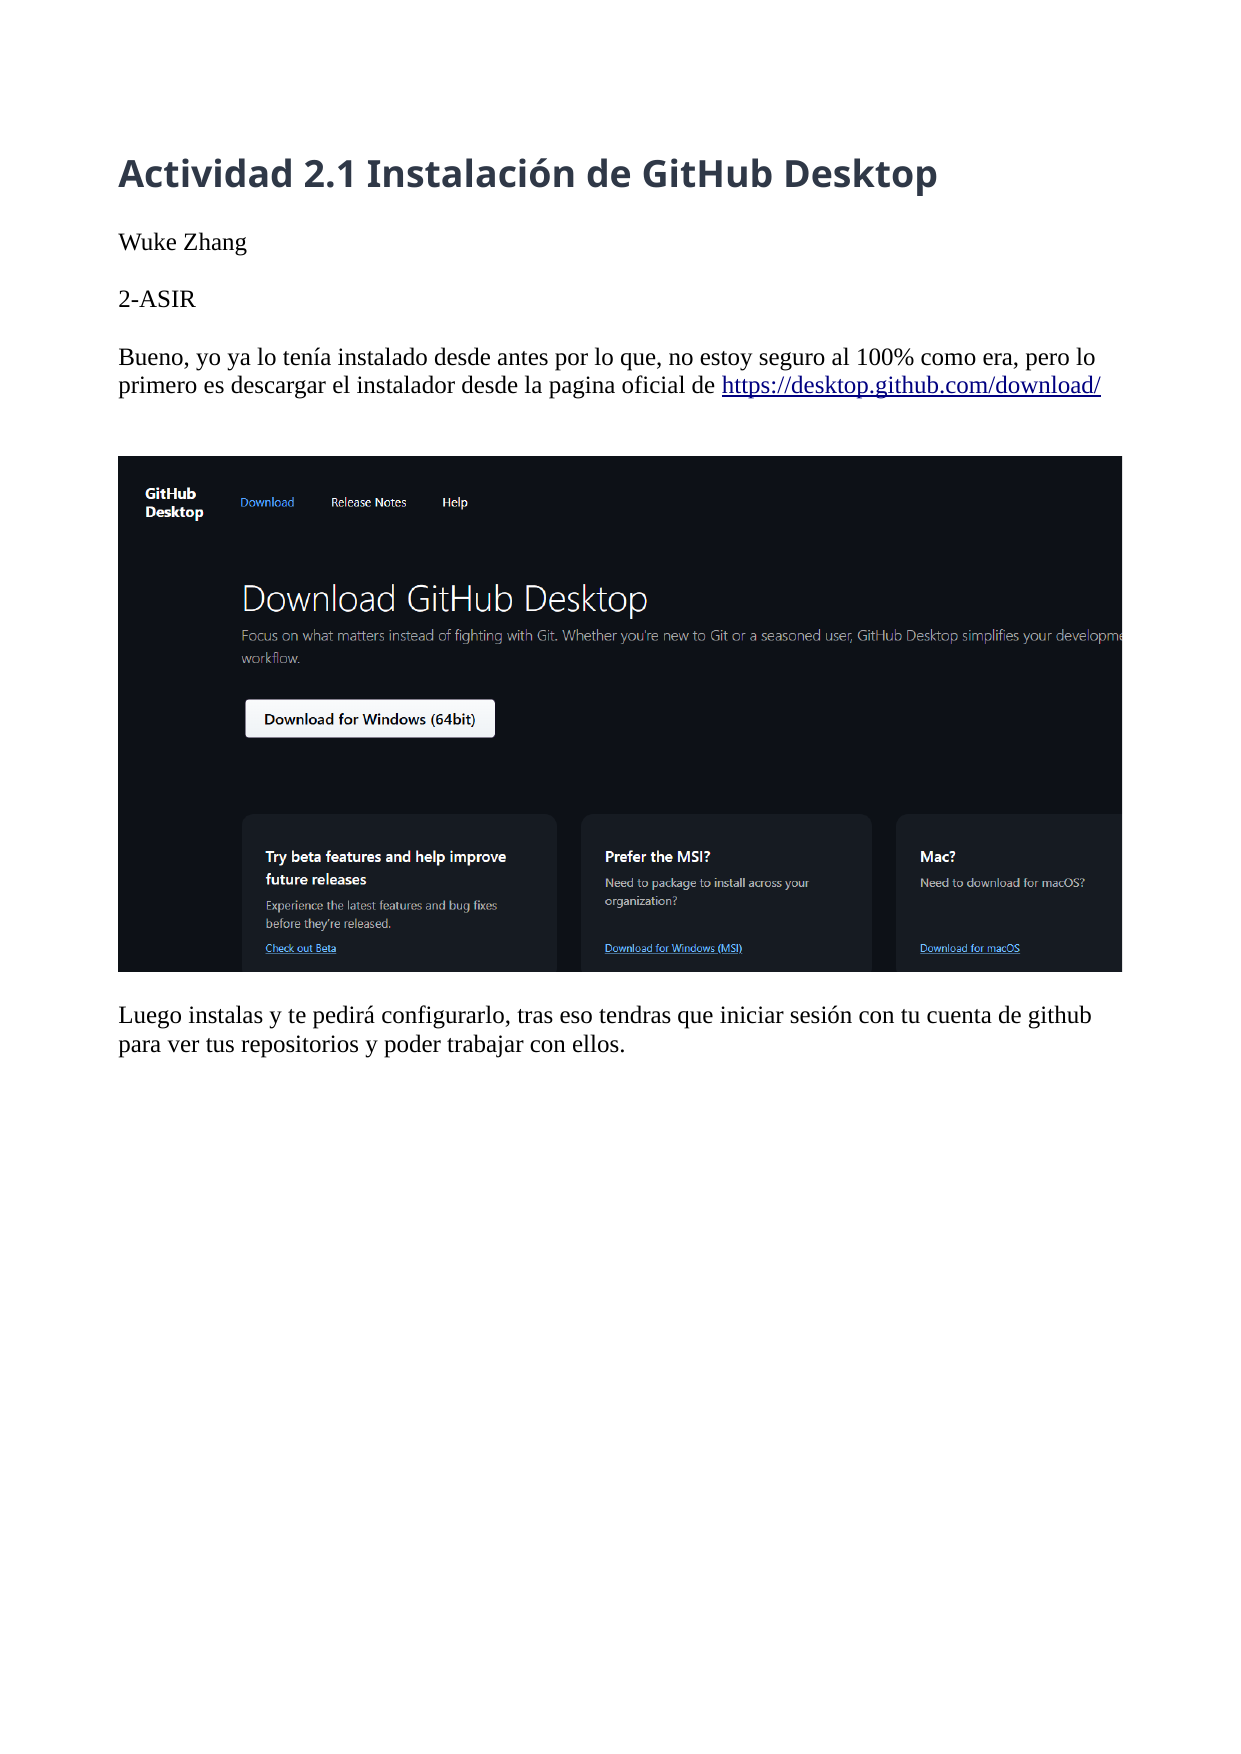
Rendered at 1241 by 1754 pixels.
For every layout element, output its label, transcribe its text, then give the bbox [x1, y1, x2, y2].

text Wuke Zhang [118, 227, 1122, 255]
text 2-ASIR [118, 284, 1122, 313]
picture [118, 456, 1123, 972]
text Actividad 2.1 Instalación de GitHub Desktop [118, 118, 1122, 198]
text Bueno, yo ya lo tenía instalado desde antes por lo que, no estoy seguro al 100% como era, pero lo primero es descargar el instalador desde la pagina oficial de https://desktop.github.com/download/ [118, 342, 1122, 399]
text Luego instalas y te pedirá configurarlo, tras eso tendras que iniciar sesión con tu cuenta de github para ver tus repositorios y poder trabajar con ellos. [118, 1001, 1122, 1058]
